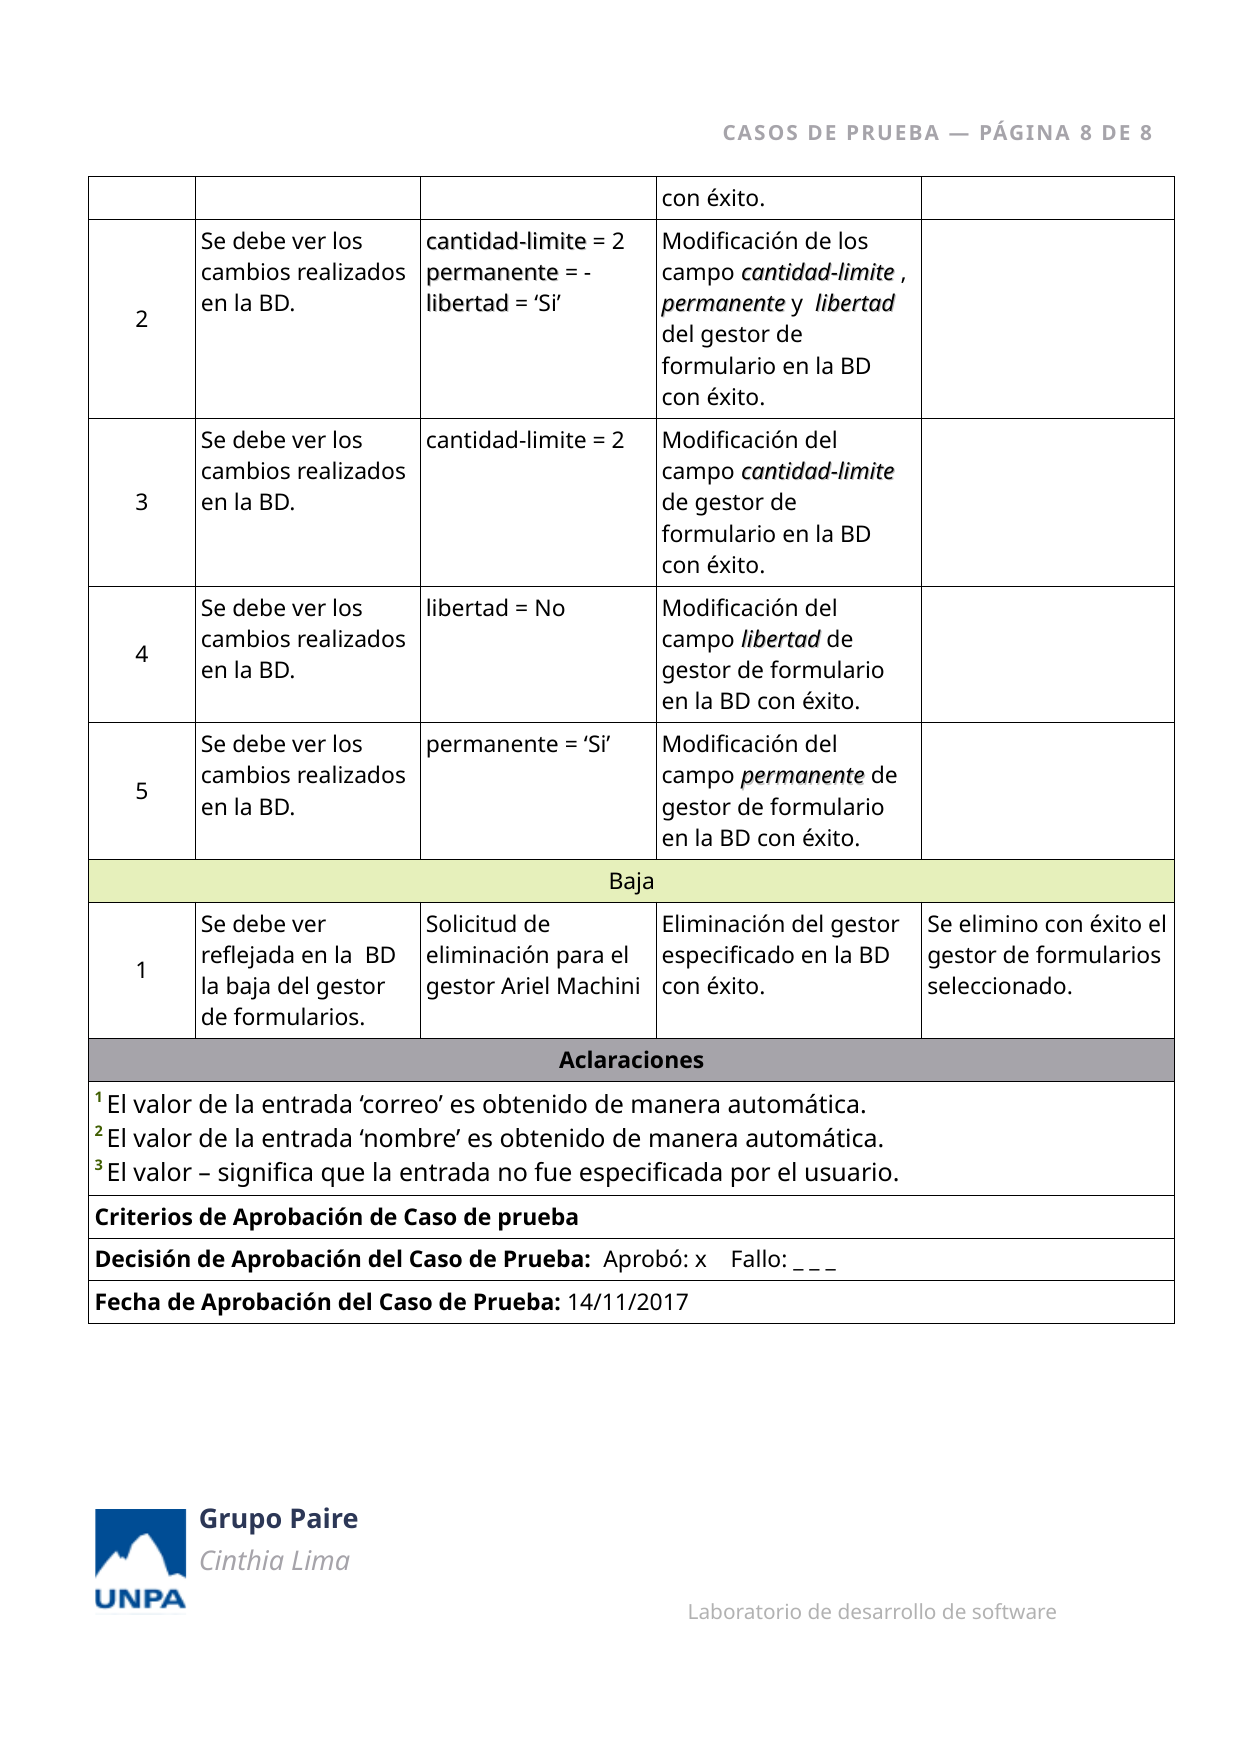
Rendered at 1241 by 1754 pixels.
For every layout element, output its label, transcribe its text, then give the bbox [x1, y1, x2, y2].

table_cell cantidad-limite = 2 [421, 419, 656, 586]
table_cell Decisión de Aprobación del Caso de Prueba: Aprobó: x Fallo: _ _ _ [89, 1239, 1174, 1280]
table_cell Solicitud de eliminación para el gestor Ariel Machini [421, 903, 656, 1038]
table_cell Se elimino con éxito el gestor de formularios seleccionado. [922, 903, 1174, 1038]
table_cell [922, 220, 1174, 418]
table_cell [922, 723, 1174, 859]
table_cell Fecha de Aprobación del Caso de Prueba: 14/11/2017 [89, 1281, 1174, 1323]
table_cell [922, 419, 1174, 586]
table_cell Modificación de los campo cantidad-limite , permanente y libertad del gestor de formulario en la BD con éxito. [657, 220, 921, 418]
table_cell 2 [89, 220, 195, 418]
table_cell [89, 177, 195, 219]
table_cell 5 [89, 723, 195, 859]
table_cell Modificación del campo permanente de gestor de formulario en la BD con éxito. [657, 723, 921, 859]
table_cell [196, 177, 420, 219]
table_cell 1 [89, 903, 195, 1038]
table_cell libertad = No [421, 587, 656, 722]
table_cell con éxito. [657, 177, 921, 219]
table_cell Baja [89, 860, 1174, 902]
table_cell 3 [89, 419, 195, 586]
table_cell Modificación del campo cantidad-limite de gestor de formulario en la BD con éxito. [657, 419, 921, 586]
table_cell Se debe ver los cambios realizados en la BD. [196, 587, 420, 722]
table_cell Eliminación del gestor especificado en la BD con éxito. [657, 903, 921, 1038]
table_cell Modificación del campo libertad de gestor de formulario en la BD con éxito. [657, 587, 921, 722]
picture [95, 1509, 187, 1615]
table_cell Se debe ver los cambios realizados en la BD. [196, 419, 420, 586]
table_cell Criterios de Aprobación de Caso de prueba [89, 1196, 1174, 1238]
table_cell Se debe ver los cambios realizados en la BD. [196, 723, 420, 859]
table_cell Se debe ver reflejada en la BD la baja del gestor de formularios. [196, 903, 420, 1038]
table_cell Aclaraciones [89, 1039, 1174, 1081]
table_cell [421, 177, 656, 219]
table_cell 4 [89, 587, 195, 722]
table_cell cantidad-limite = 2 permanente = - libertad = ‘Si’ [421, 220, 656, 418]
table_cell permanente = ‘Si’ [421, 723, 656, 859]
table_cell [922, 587, 1174, 722]
table_cell 1 El valor de la entrada ‘correo’ es obtenido de manera automática. 2 El valor de la entrada ‘nombre’ es obtenido de manera automática. 3 El valor – significa que la entrada no fue especificada por el usuario. [89, 1082, 1174, 1195]
table_cell Se debe ver los cambios realizados en la BD. [196, 220, 420, 418]
table_cell [922, 177, 1174, 219]
